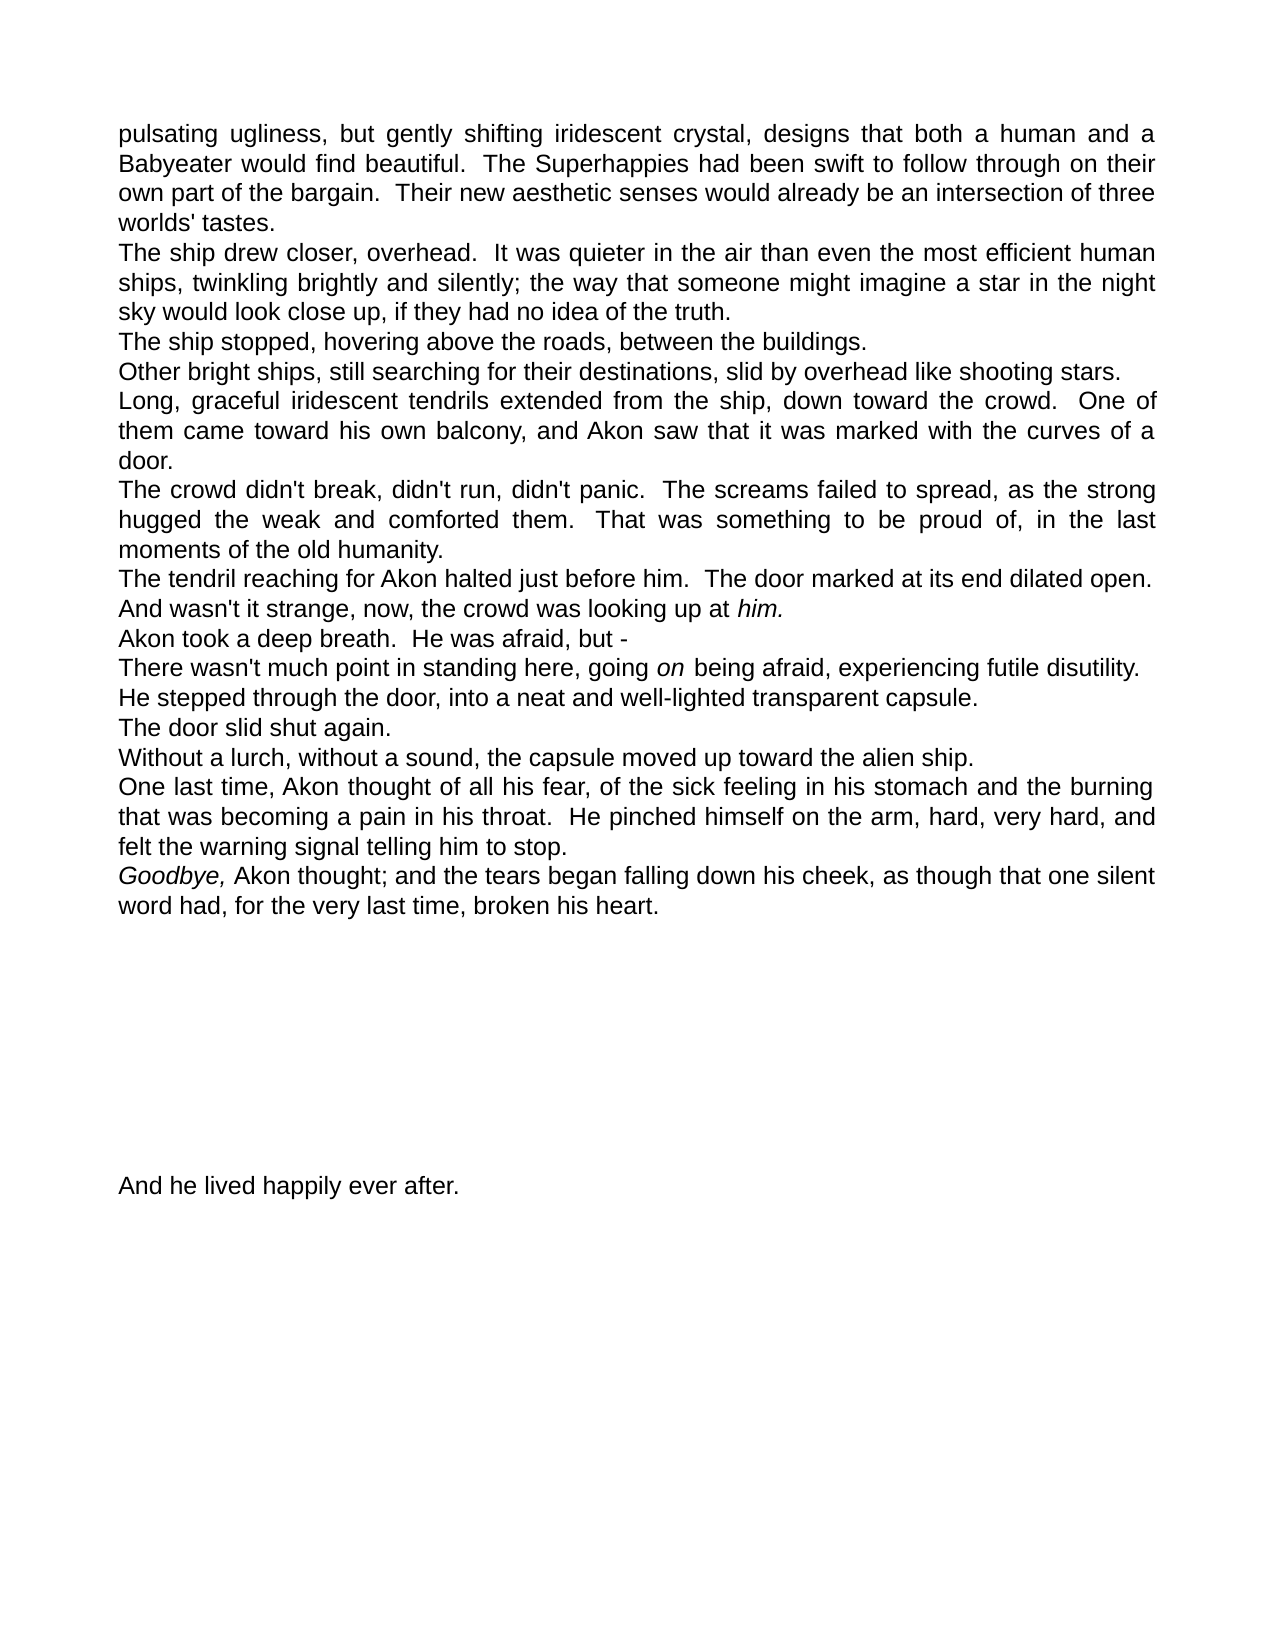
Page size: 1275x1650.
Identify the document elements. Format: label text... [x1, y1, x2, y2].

text The door slid shut again. [118, 712, 1157, 742]
text pulsating ugliness, but gently shifting iridescent crystal, designs that both a human and a Babyeater would find beautiful. The Superhappies had been swift to follow through on their own part of the bargain. Their new aesthetic senses would already be an intersection of three worlds' tastes. [118, 118, 1157, 237]
text Akon took a deep breath. He was afraid, but - [118, 623, 1157, 652]
text The tendril reaching for Akon halted just before him. The door marked at its end dilated open. [118, 563, 1157, 593]
text The crowd didn't break, didn't run, didn't panic. The screams failed to spread, as the strong hugged the weak and comforted them. That was something to be proud of, in the last moments of the old humanity. [118, 474, 1157, 563]
text And wasn't it strange, now, the crowd was looking up at him. [118, 593, 1157, 623]
text Without a lurch, without a sound, the capsule moved up toward the alien ship. [118, 742, 1157, 771]
text One last time, Akon thought of all his fear, of the sick feeling in his stomach and the burning that was becoming a pain in his throat. He pinched himself on the arm, hard, very hard, and felt the warning signal telling him to stop. [118, 771, 1157, 860]
text Goodbye, Akon thought; and the tears began falling down his cheek, as though that one silent word had, for the very last time, broken his heart. [118, 860, 1157, 920]
text The ship stopped, hovering above the roads, between the buildings. [118, 326, 1157, 356]
text Long, graceful iridescent tendrils extended from the ship, down toward the crowd. One of them came toward his own balcony, and Akon saw that it was marked with the curves of a door. [118, 385, 1157, 474]
text The ship drew closer, overhead. It was quieter in the air than even the most efficient human ships, twinkling brightly and silently; the way that someone might imagine a star in the night sky would look close up, if they had no idea of the truth. [118, 237, 1157, 326]
text Other bright ships, still searching for their destinations, slid by overhead like shooting stars. [118, 356, 1157, 385]
text There wasn't much point in standing here, going on being afraid, experiencing futile disutility. [118, 652, 1157, 682]
text And he lived happily ever after. [118, 1170, 1157, 1199]
text He stepped through the door, into a neat and well-lighted transparent capsule. [118, 682, 1157, 712]
